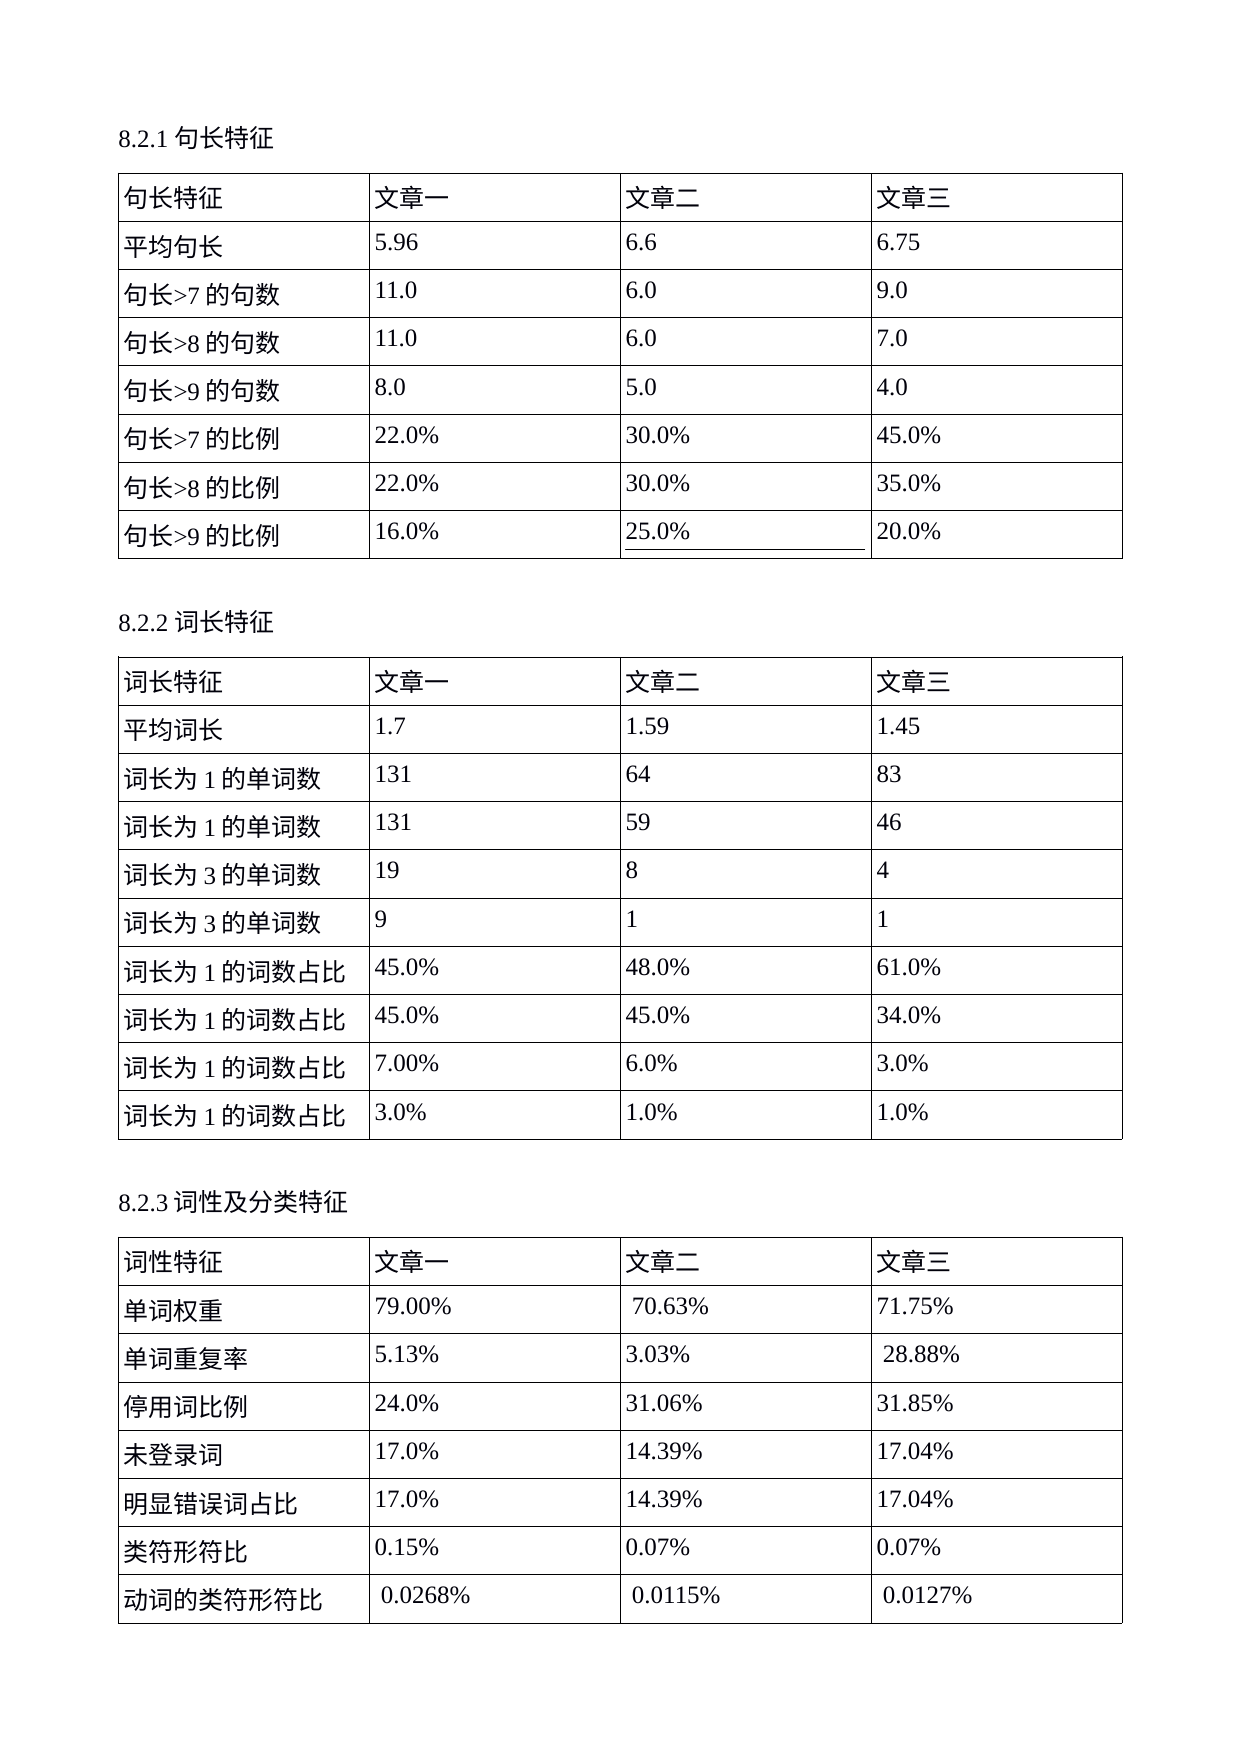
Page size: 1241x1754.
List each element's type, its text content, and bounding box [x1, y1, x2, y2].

table_cell 70.63% [621, 1286, 871, 1333]
table_cell 28.88% [872, 1334, 1122, 1381]
table_cell 5.0 [621, 366, 871, 414]
table_cell 61.0% [872, 947, 1122, 994]
table_header 文章三 [872, 1238, 1122, 1285]
table_cell 词长为3的单词数 [119, 850, 369, 897]
table_header 文章二 [621, 658, 871, 704]
table_cell 0.0268% [370, 1575, 620, 1622]
table_cell 14.39% [621, 1431, 871, 1478]
table_header 词长特征 [119, 658, 369, 704]
table_cell 1 [621, 899, 871, 946]
table_cell 35.0% [872, 463, 1122, 510]
table_cell 3.0% [872, 1043, 1122, 1090]
table_cell 22.0% [370, 463, 620, 510]
table_header 文章一 [370, 658, 620, 704]
table_cell 16.0% [370, 511, 620, 558]
table_cell 停用词比例 [119, 1383, 369, 1429]
table_cell 6.75 [872, 222, 1122, 269]
table_cell 20.0% [872, 511, 1122, 558]
table_cell 句长>7的比例 [119, 415, 369, 462]
table_cell 131 [370, 802, 620, 849]
table_cell 6.0 [621, 318, 871, 365]
table_cell 9 [370, 899, 620, 946]
table_header 文章二 [621, 1238, 871, 1285]
table_cell 单词重复率 [119, 1334, 369, 1381]
table_cell 3.0% [370, 1091, 620, 1139]
text 8.2.1 句长特征 [118, 118, 1122, 154]
table_header 文章三 [872, 658, 1122, 704]
table_cell 5.13% [370, 1334, 620, 1381]
table_cell 平均句长 [119, 222, 369, 269]
table_cell 词长为1的单词数 [119, 802, 369, 849]
table_cell 11.0 [370, 270, 620, 317]
table_cell 34.0% [872, 995, 1122, 1042]
table_cell 17.04% [872, 1431, 1122, 1478]
table_cell 8 [621, 850, 871, 897]
table_cell 30.0% [621, 415, 871, 462]
table_cell 64 [621, 754, 871, 801]
table_cell 句长>7的句数 [119, 270, 369, 317]
table_cell 45.0% [872, 415, 1122, 462]
table_cell 5.96 [370, 222, 620, 269]
table_cell 24.0% [370, 1383, 620, 1429]
table_cell 单词权重 [119, 1286, 369, 1333]
table_cell 平均词长 [119, 706, 369, 753]
table_cell 83 [872, 754, 1122, 801]
table_cell 22.0% [370, 415, 620, 462]
table_header 句长特征 [119, 174, 369, 221]
table_header 词性特征 [119, 1238, 369, 1285]
table_cell 类符形符比 [119, 1527, 369, 1574]
table_cell 25.0% [621, 511, 871, 558]
table_cell 3.03% [621, 1334, 871, 1381]
table_cell 30.0% [621, 463, 871, 510]
table_cell 31.85% [872, 1383, 1122, 1429]
table_cell 45.0% [370, 995, 620, 1042]
table_cell 46 [872, 802, 1122, 849]
text 8.2.3词性及分类特征 [118, 1182, 1122, 1218]
table_cell 45.0% [370, 947, 620, 994]
table_cell 词长为3的单词数 [119, 899, 369, 946]
table_cell 明显错误词占比 [119, 1479, 369, 1526]
text 8.2.2 词长特征 [118, 602, 1122, 638]
table_cell 6.0% [621, 1043, 871, 1090]
table_cell 19 [370, 850, 620, 897]
table_cell 0.07% [872, 1527, 1122, 1574]
table_cell 0.15% [370, 1527, 620, 1574]
table_cell 句长>9的比例 [119, 511, 369, 558]
table_cell 7.0 [872, 318, 1122, 365]
table_cell 0.0115% [621, 1575, 871, 1622]
table_cell 6.0 [621, 270, 871, 317]
table_cell 词长为1的词数占比 [119, 947, 369, 994]
table_header 文章一 [370, 174, 620, 221]
table_header 文章二 [621, 174, 871, 221]
table_cell 11.0 [370, 318, 620, 365]
table_cell 词长为1的单词数 [119, 754, 369, 801]
table_cell 1.0% [872, 1091, 1122, 1139]
table_cell 4.0 [872, 366, 1122, 414]
table_cell 词长为1的词数占比 [119, 995, 369, 1042]
table_cell 31.06% [621, 1383, 871, 1429]
table_cell 14.39% [621, 1479, 871, 1526]
table_cell 71.75% [872, 1286, 1122, 1333]
table_cell 4 [872, 850, 1122, 897]
table_cell 45.0% [621, 995, 871, 1042]
table_cell 句长>9的句数 [119, 366, 369, 414]
table_header 文章一 [370, 1238, 620, 1285]
table_cell 句长>8的比例 [119, 463, 369, 510]
table_cell 17.0% [370, 1431, 620, 1478]
table_cell 1.0% [621, 1091, 871, 1139]
table_cell 8.0 [370, 366, 620, 414]
table_cell 1 [872, 899, 1122, 946]
table_cell 动词的类符形符比 [119, 1575, 369, 1622]
table_cell 79.00% [370, 1286, 620, 1333]
table_cell 0.07% [621, 1527, 871, 1574]
table_cell 17.04% [872, 1479, 1122, 1526]
table_cell 1.59 [621, 706, 871, 753]
table_cell 1.45 [872, 706, 1122, 753]
table_cell 句长>8的句数 [119, 318, 369, 365]
table_cell 6.6 [621, 222, 871, 269]
table_cell 48.0% [621, 947, 871, 994]
table_cell 词长为1的词数占比 [119, 1091, 369, 1139]
table_cell 17.0% [370, 1479, 620, 1526]
table_cell 131 [370, 754, 620, 801]
table_cell 1.7 [370, 706, 620, 753]
table_cell 7.00% [370, 1043, 620, 1090]
table_cell 词长为1的词数占比 [119, 1043, 369, 1090]
table_cell 0.0127% [872, 1575, 1122, 1622]
table_cell 未登录词 [119, 1431, 369, 1478]
table_header 文章三 [872, 174, 1122, 221]
table_cell 59 [621, 802, 871, 849]
table_cell 9.0 [872, 270, 1122, 317]
